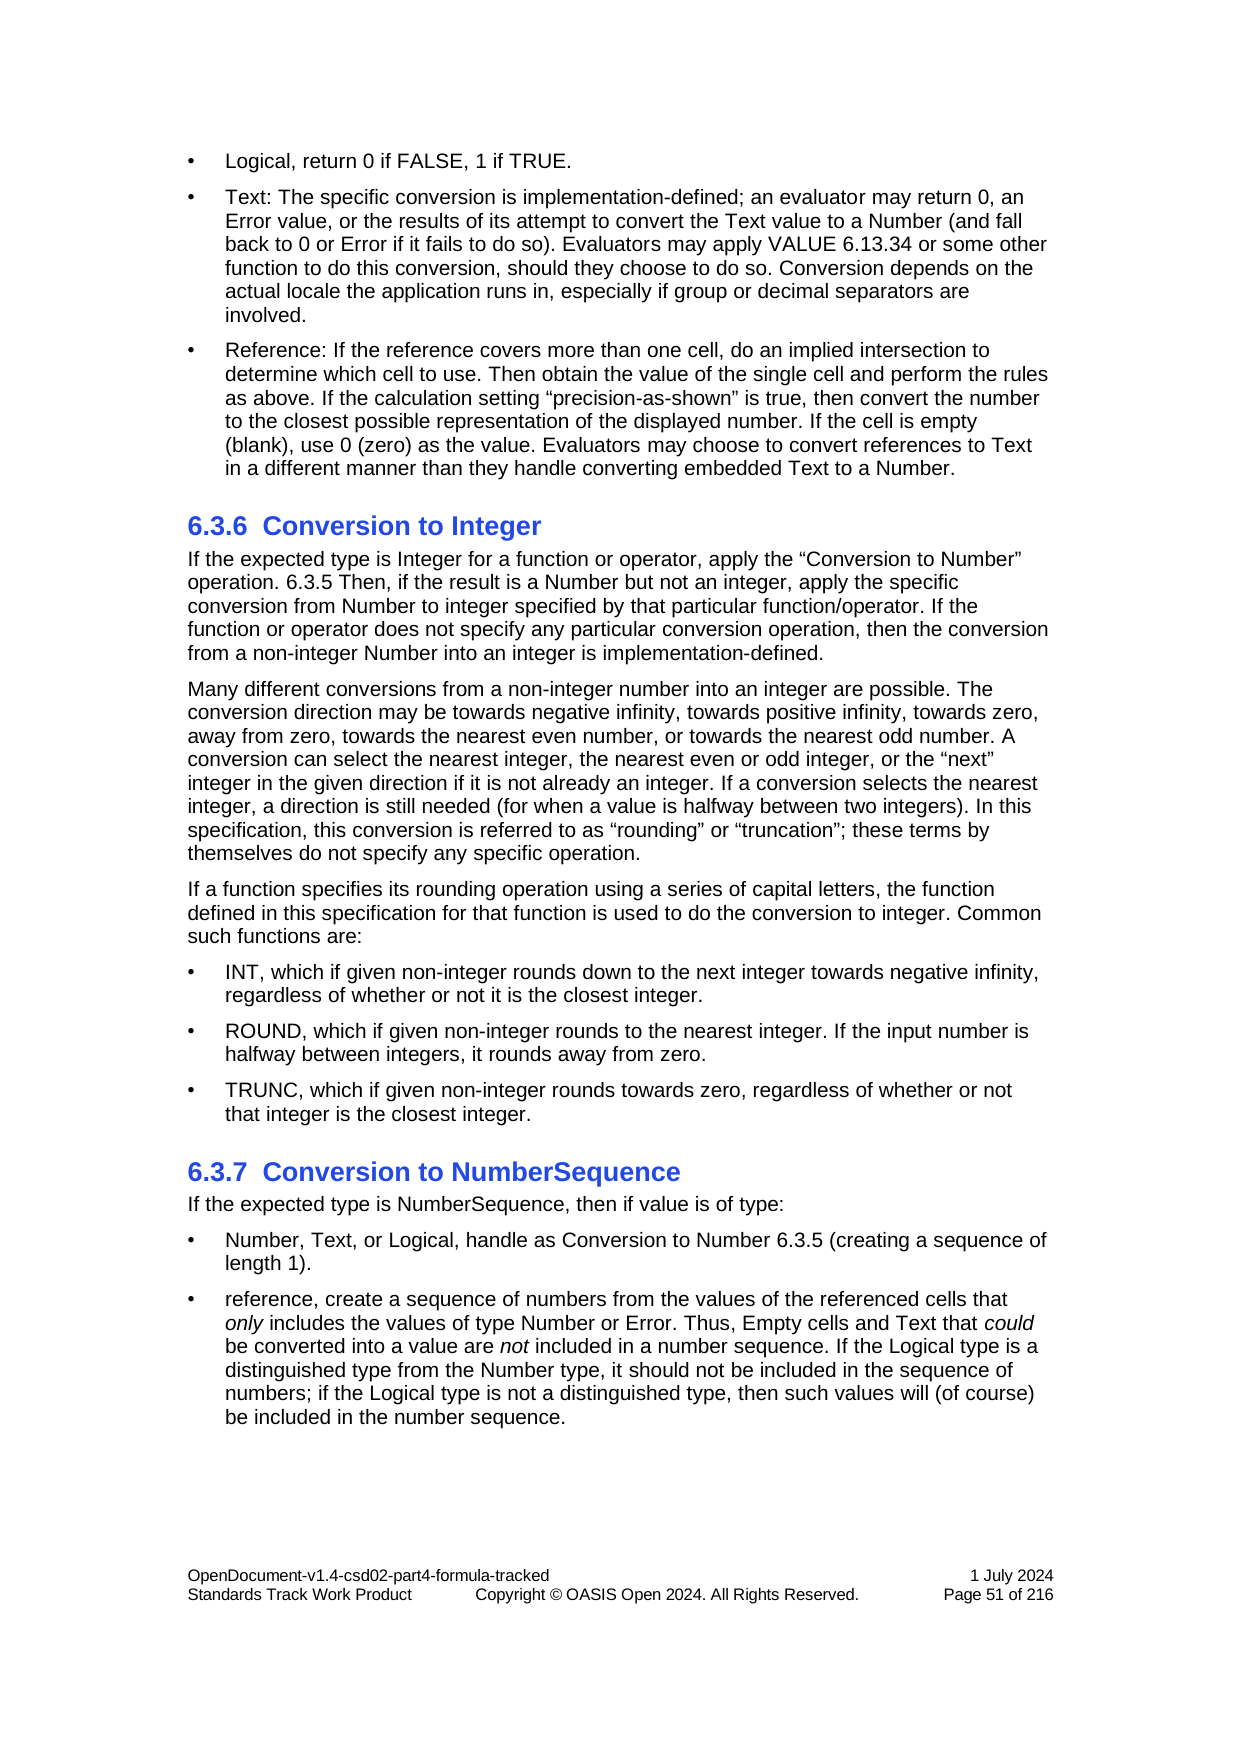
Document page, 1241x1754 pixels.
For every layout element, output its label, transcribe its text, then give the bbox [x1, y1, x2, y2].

list TRUNC, which if given non-integer rounds towards zero, regardless of whether or not that integer is the closest integer. [187, 1078, 1053, 1126]
list INT, which if given non-integer rounds down to the next integer towards negative infinity, regardless of whether or not it is the closest integer. [187, 960, 1053, 1007]
text If a function specifies its rounding operation using a series of capital letters, the function defined in this specification for that function is used to do the conversion to integer. Common such functions are: [187, 877, 1053, 948]
text If the expected type is Integer for a function or operator, apply the “Conversion to Number” operation. 6.3.5 Then, if the result is a Number but not an integer, apply the specific conversion from Number to integer specified by that particular function/operator. If the function or operator does not specify any particular conversion operation, then the conversion from a non-integer Number into an integer is implementation-defined. [187, 547, 1053, 665]
list Logical, return 0 if FALSE, 1 if TRUE. [187, 150, 1053, 173]
subtitle Conversion to NumberSequence [187, 1157, 1053, 1187]
list Text: The specific conversion is implementation-defined; an evaluator may return 0, an Error value, or the results of its attempt to convert the Text value to a Number (and fall back to 0 or Error if it fails to do so). Evaluators may apply VALUE 6.13.34 or some other function to do this conversion, should they choose to do so. Conversion depends on the actual locale the application runs in, especially if group or decimal separators are involved. [187, 186, 1053, 327]
list reference, create a sequence of numbers from the values of the referenced cells that only includes the values of type Number or Error. Thus, Empty cells and Text that could be converted into a value are not included in a number sequence. If the Logical type is a distinguished type from the Number type, it should not be included in the sequence of numbers; if the Logical type is not a distinguished type, then such values will (of course) be included in the number sequence. [187, 1287, 1053, 1429]
list Reference: If the reference covers more than one cell, do an implied intersection to determine which cell to use. Then obtain the value of the single cell and perform the rules as above. If the calculation setting “precision-as-shown” is true, then convert the number to the closest possible representation of the displayed number. If the cell is empty (blank), use 0 (zero) as the value. Evaluators may choose to convert references to Text in a different manner than they handle converting embedded Text to a Number. [187, 339, 1053, 480]
text Many different conversions from a non-integer number into an integer are possible. The conversion direction may be towards negative infinity, towards positive infinity, towards zero, away from zero, towards the nearest even number, or towards the nearest odd number. A conversion can select the nearest integer, the nearest even or odd integer, or the “next” integer in the given direction if it is not already an integer. If a conversion selects the nearest integer, a direction is still needed (for when a value is halfway between two integers). In this specification, this conversion is referred to as “rounding” or “truncation”; these terms by themselves do not specify any specific operation. [187, 677, 1053, 865]
subtitle Conversion to Integer [187, 511, 1053, 541]
list ROUND, which if given non-integer rounds to the nearest integer. If the input number is halfway between integers, it rounds away from zero. [187, 1019, 1053, 1066]
text If the expected type is NumberSequence, then if value is of type: [187, 1193, 1053, 1216]
list Number, Text, or Logical, handle as Conversion to Number 6.3.5 (creating a sequence of length 1). [187, 1228, 1053, 1275]
